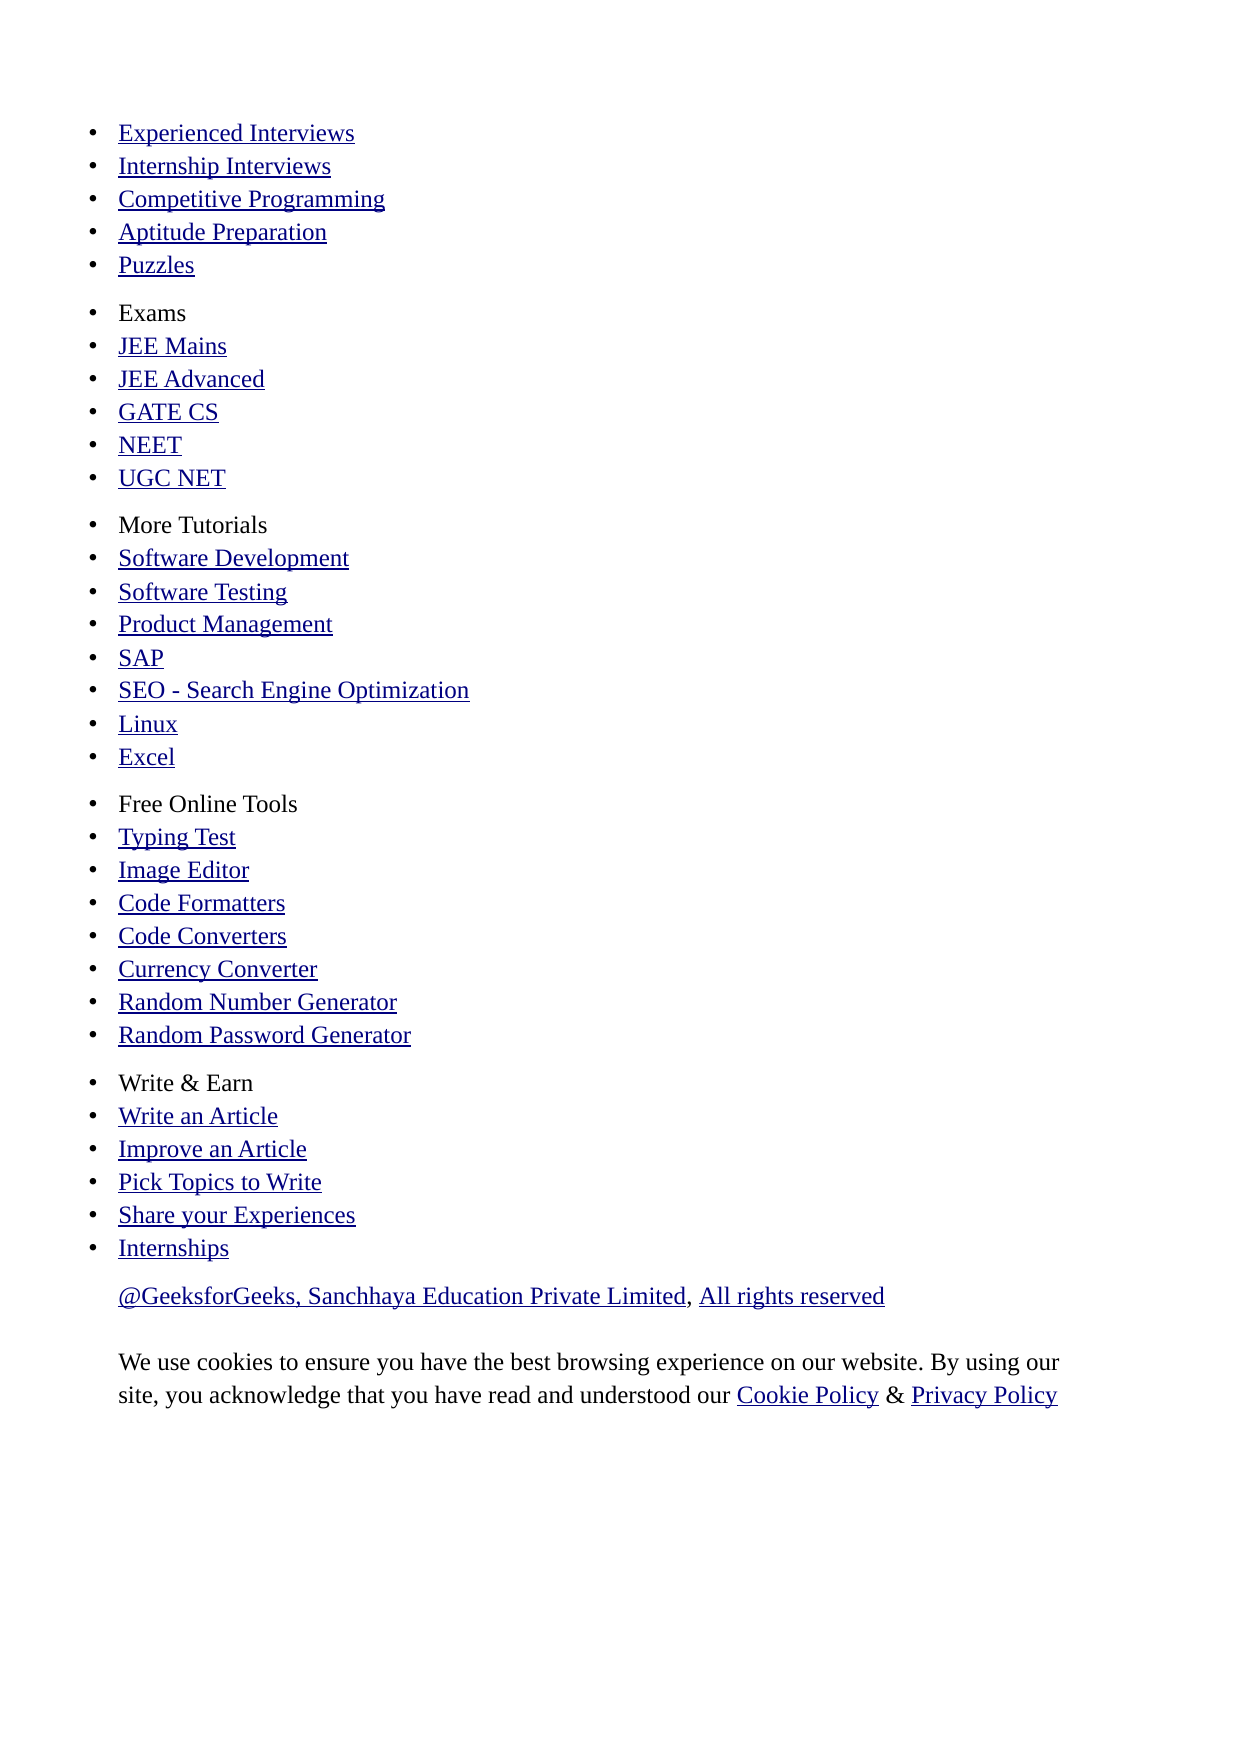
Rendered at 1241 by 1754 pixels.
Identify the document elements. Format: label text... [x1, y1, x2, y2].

list Code Converters [118, 921, 1122, 950]
list Currency Converter [118, 954, 1122, 983]
list Internship Interviews [118, 151, 1122, 180]
list More Tutorials [118, 511, 1122, 539]
list Software Development [118, 543, 1122, 572]
list JEE Mains [118, 331, 1122, 359]
list Linux [118, 709, 1122, 737]
list Code Formatters [118, 888, 1122, 917]
list Excel [118, 742, 1122, 770]
list Image Editor [118, 855, 1122, 884]
list Aptitude Preparation [118, 217, 1122, 246]
list Free Online Tools [118, 789, 1122, 818]
list Random Number Generator [118, 987, 1122, 1016]
list Random Password Generator [118, 1020, 1122, 1049]
list Improve an Article [118, 1134, 1122, 1163]
list Typing Test [118, 822, 1122, 851]
list Product Management [118, 609, 1122, 638]
list SAP [118, 643, 1122, 671]
list Puzzles [118, 250, 1122, 279]
list Software Testing [118, 577, 1122, 605]
list UGC NET [118, 463, 1122, 492]
list Share your Experiences [118, 1200, 1122, 1229]
list SEO - Search Engine Optimization [118, 676, 1122, 704]
text We use cookies to ensure you have the best browsing experience on our website. By using our site, you acknowledge that you have read and understood our Cookie Policy & Privacy Policy [118, 1347, 1075, 1408]
list JEE Advanced [118, 364, 1122, 393]
text @GeeksforGeeks, Sanchhaya Education Private Limited, All rights reserved [118, 1281, 1122, 1309]
list Competitive Programming [118, 184, 1122, 213]
list NEET [118, 430, 1122, 459]
list Pick Topics to Write [118, 1167, 1122, 1196]
list Write & Earn [118, 1068, 1122, 1097]
list Write an Article [118, 1101, 1122, 1130]
list Exams [118, 298, 1122, 327]
list Internships [118, 1233, 1122, 1262]
list Experienced Interviews [118, 118, 1122, 147]
list GATE CS [118, 397, 1122, 426]
